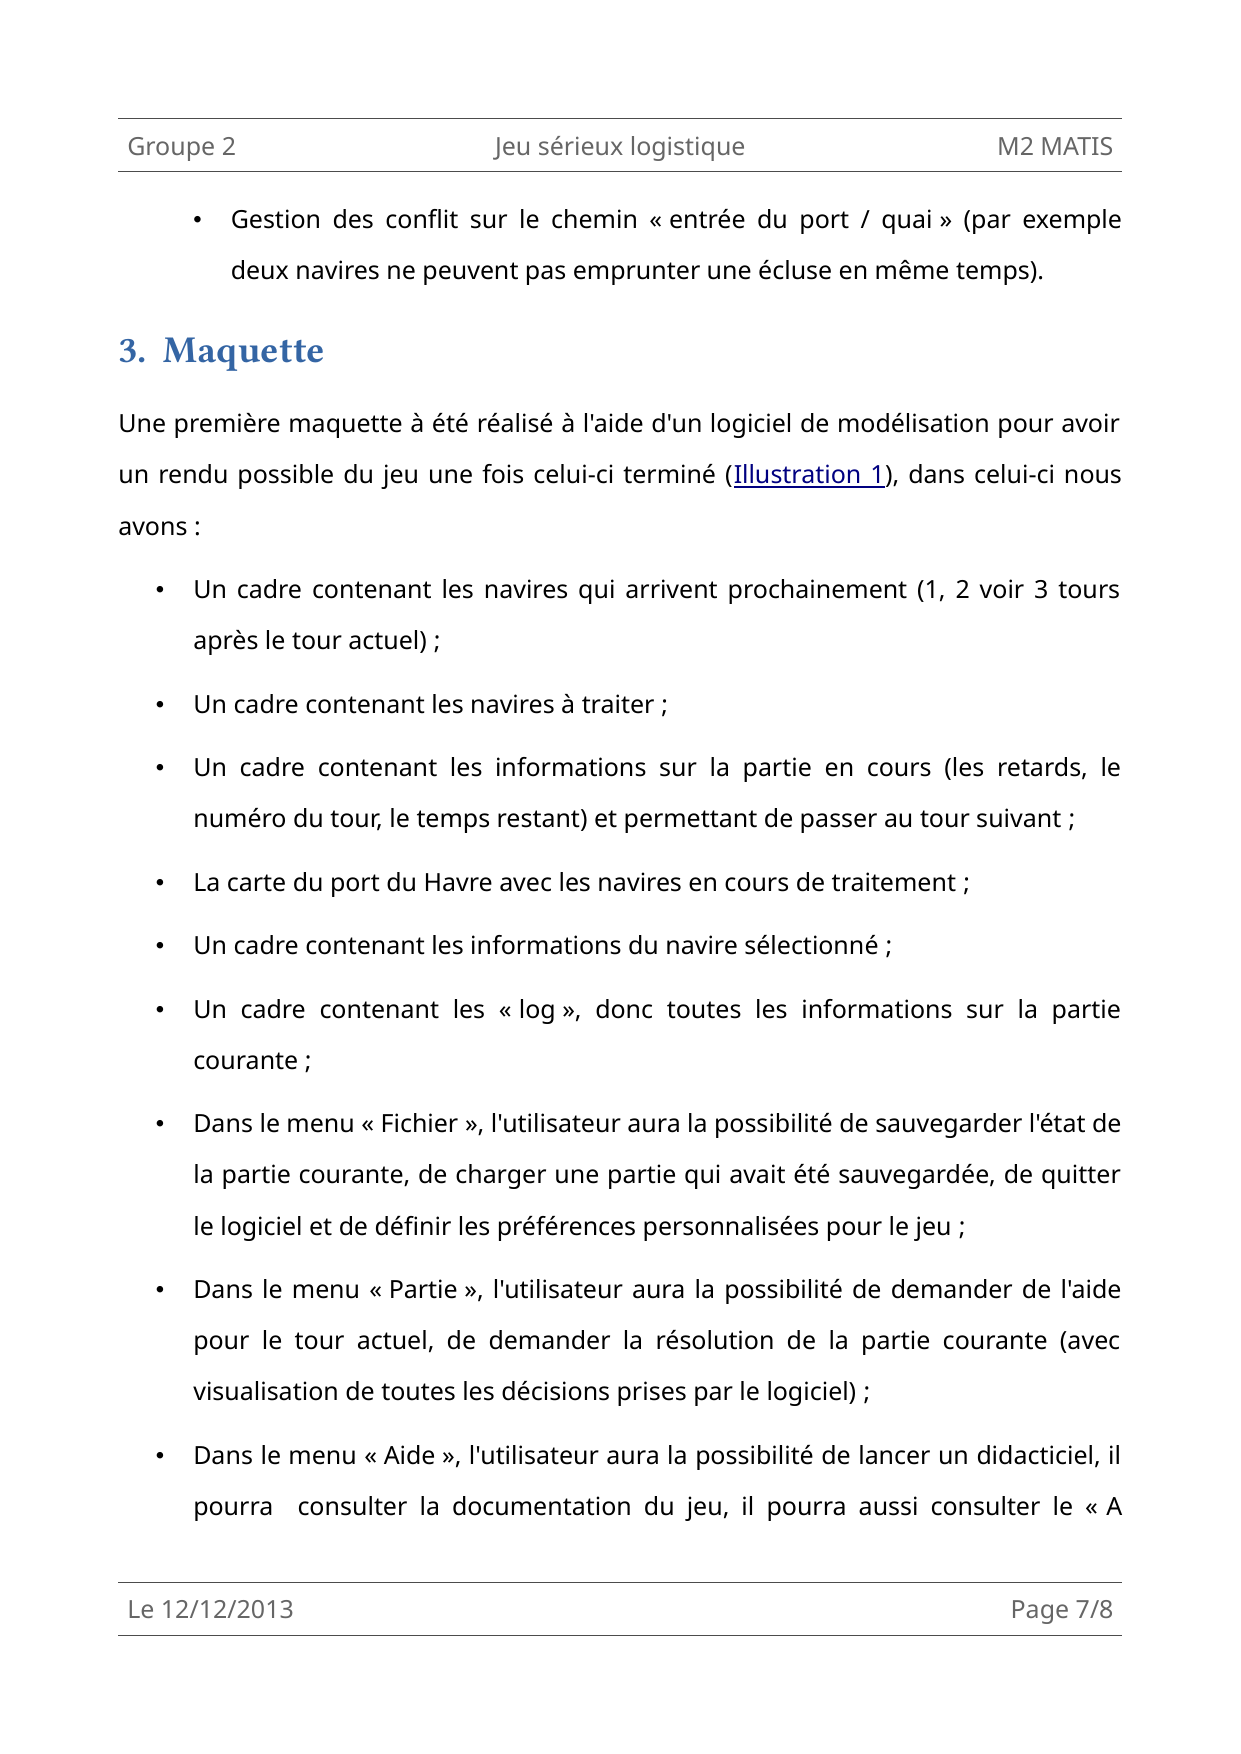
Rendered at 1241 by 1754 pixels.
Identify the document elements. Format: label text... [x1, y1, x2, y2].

list Un cadre contenant les « log », donc toutes les informations sur la partie courante ; [156, 991, 1122, 1077]
list Gestion des conflit sur le chemin « entrée du port / quai » (par exemple deux navires ne peuvent pas emprunter une écluse en même temps). [193, 202, 1122, 287]
list La carte du port du Havre avec les navires en cours de traitement ; [156, 864, 1122, 898]
list Un cadre contenant les navires qui arrivent prochainement (1, 2 voir 3 tours après le tour actuel) ; [156, 572, 1122, 657]
list Un cadre contenant les navires à traiter ; [156, 686, 1122, 720]
list Un cadre contenant les informations sur la partie en cours (les retards, le numéro du tour, le temps restant) et permettant de passer au tour suivant ; [156, 750, 1122, 835]
text Une première maquette à été réalisé à l'aide d'un logiciel de modélisation pour avoir un rendu possible du jeu une fois celui-ci terminé (Illustration 1), dans celui-ci nous avons : [118, 406, 1122, 542]
list Un cadre contenant les informations du navire sélectionné ; [156, 928, 1122, 962]
subtitle Maquette [118, 329, 1122, 372]
list Dans le menu « Aide », l'utilisateur aura la possibilité de lancer un didacticiel, il pourra consulter la documentation du jeu, il pourra aussi consulter le « A [156, 1437, 1122, 1522]
list Dans le menu « Fichier », l'utilisateur aura la possibilité de sauvegarder l'état de la partie courante, de charger une partie qui avait été sauvegardée, de quitter le logiciel et de définir les préférences personnalisées pour le jeu ; [156, 1106, 1122, 1242]
list Dans le menu « Partie », l'utilisateur aura la possibilité de demander de l'aide pour le tour actuel, de demander la résolution de la partie courante (avec visualisation de toutes les décisions prises par le logiciel) ; [156, 1272, 1122, 1408]
